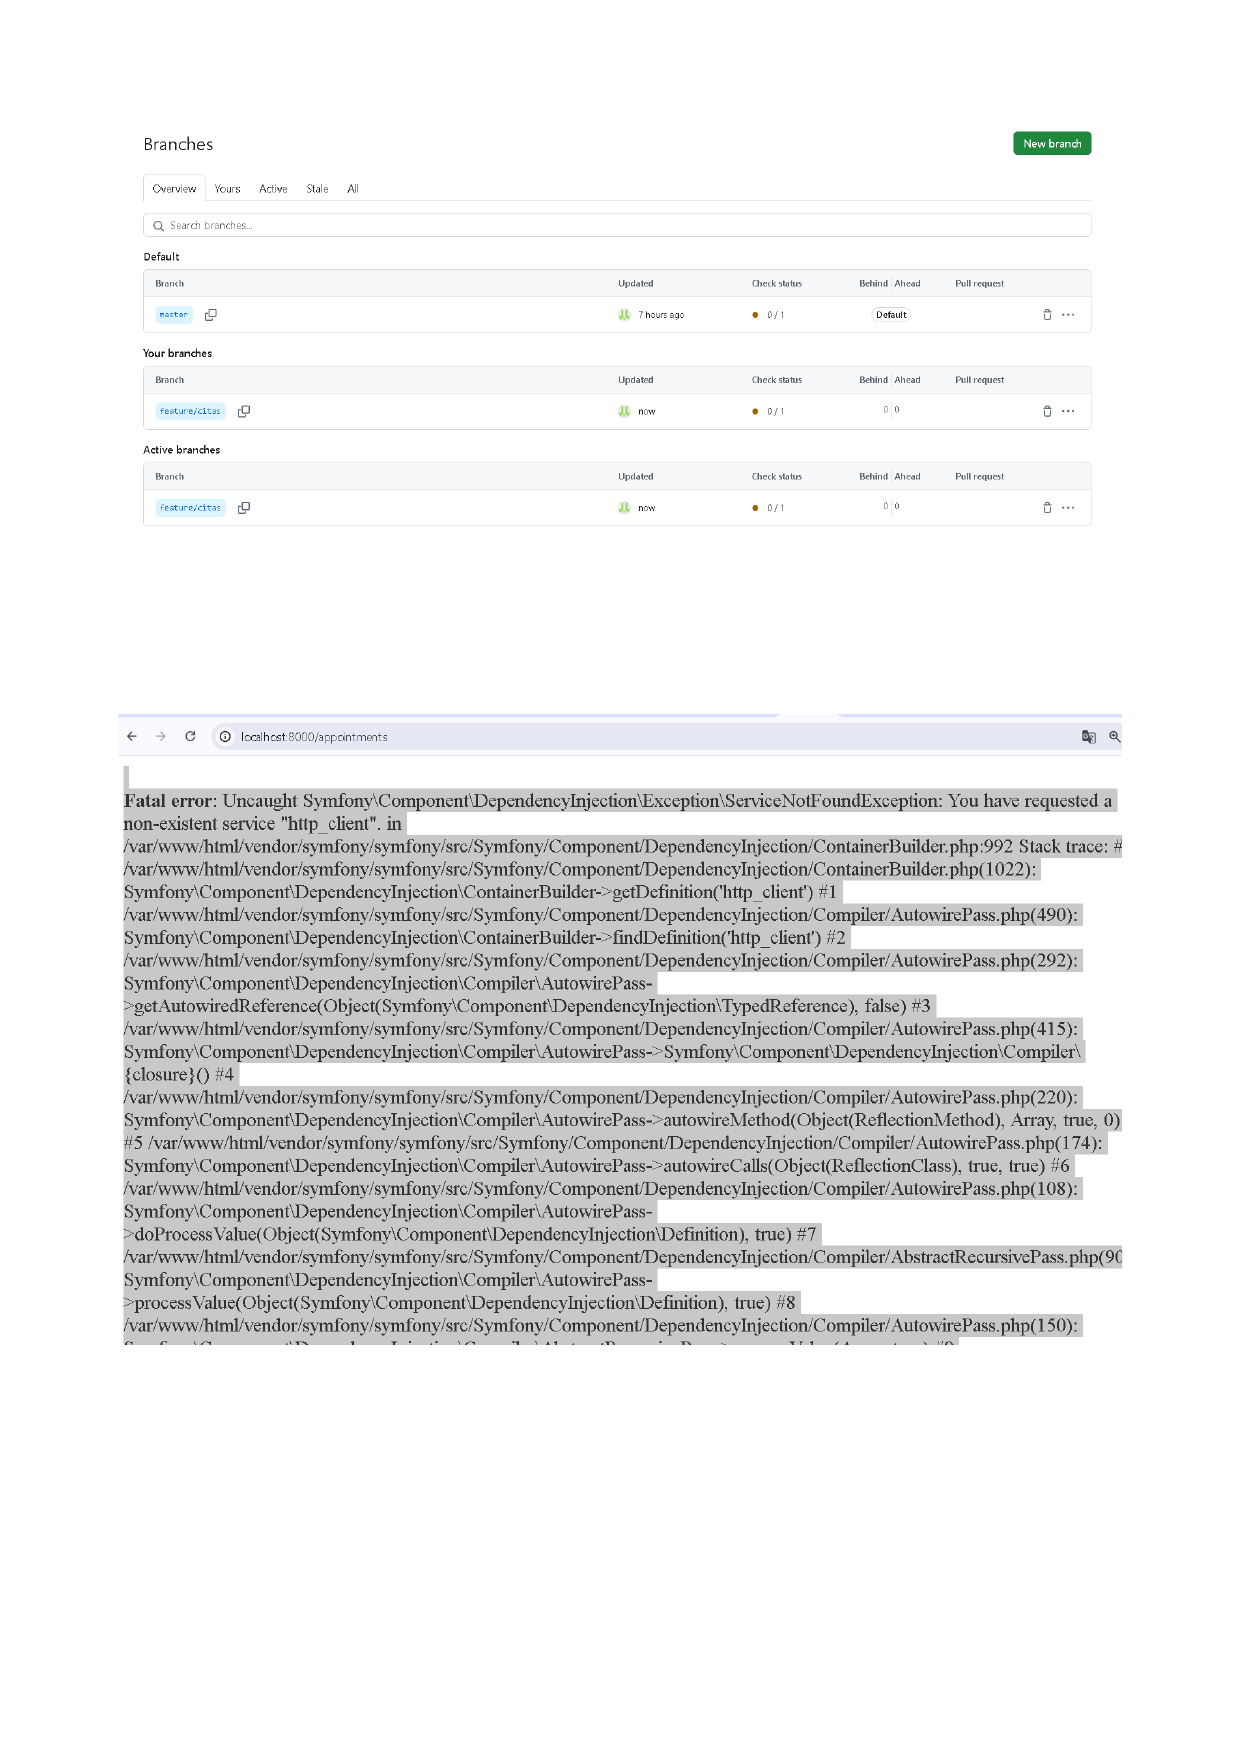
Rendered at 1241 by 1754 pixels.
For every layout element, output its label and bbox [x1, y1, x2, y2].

picture [118, 118, 1123, 571]
picture [118, 714, 1123, 1345]
